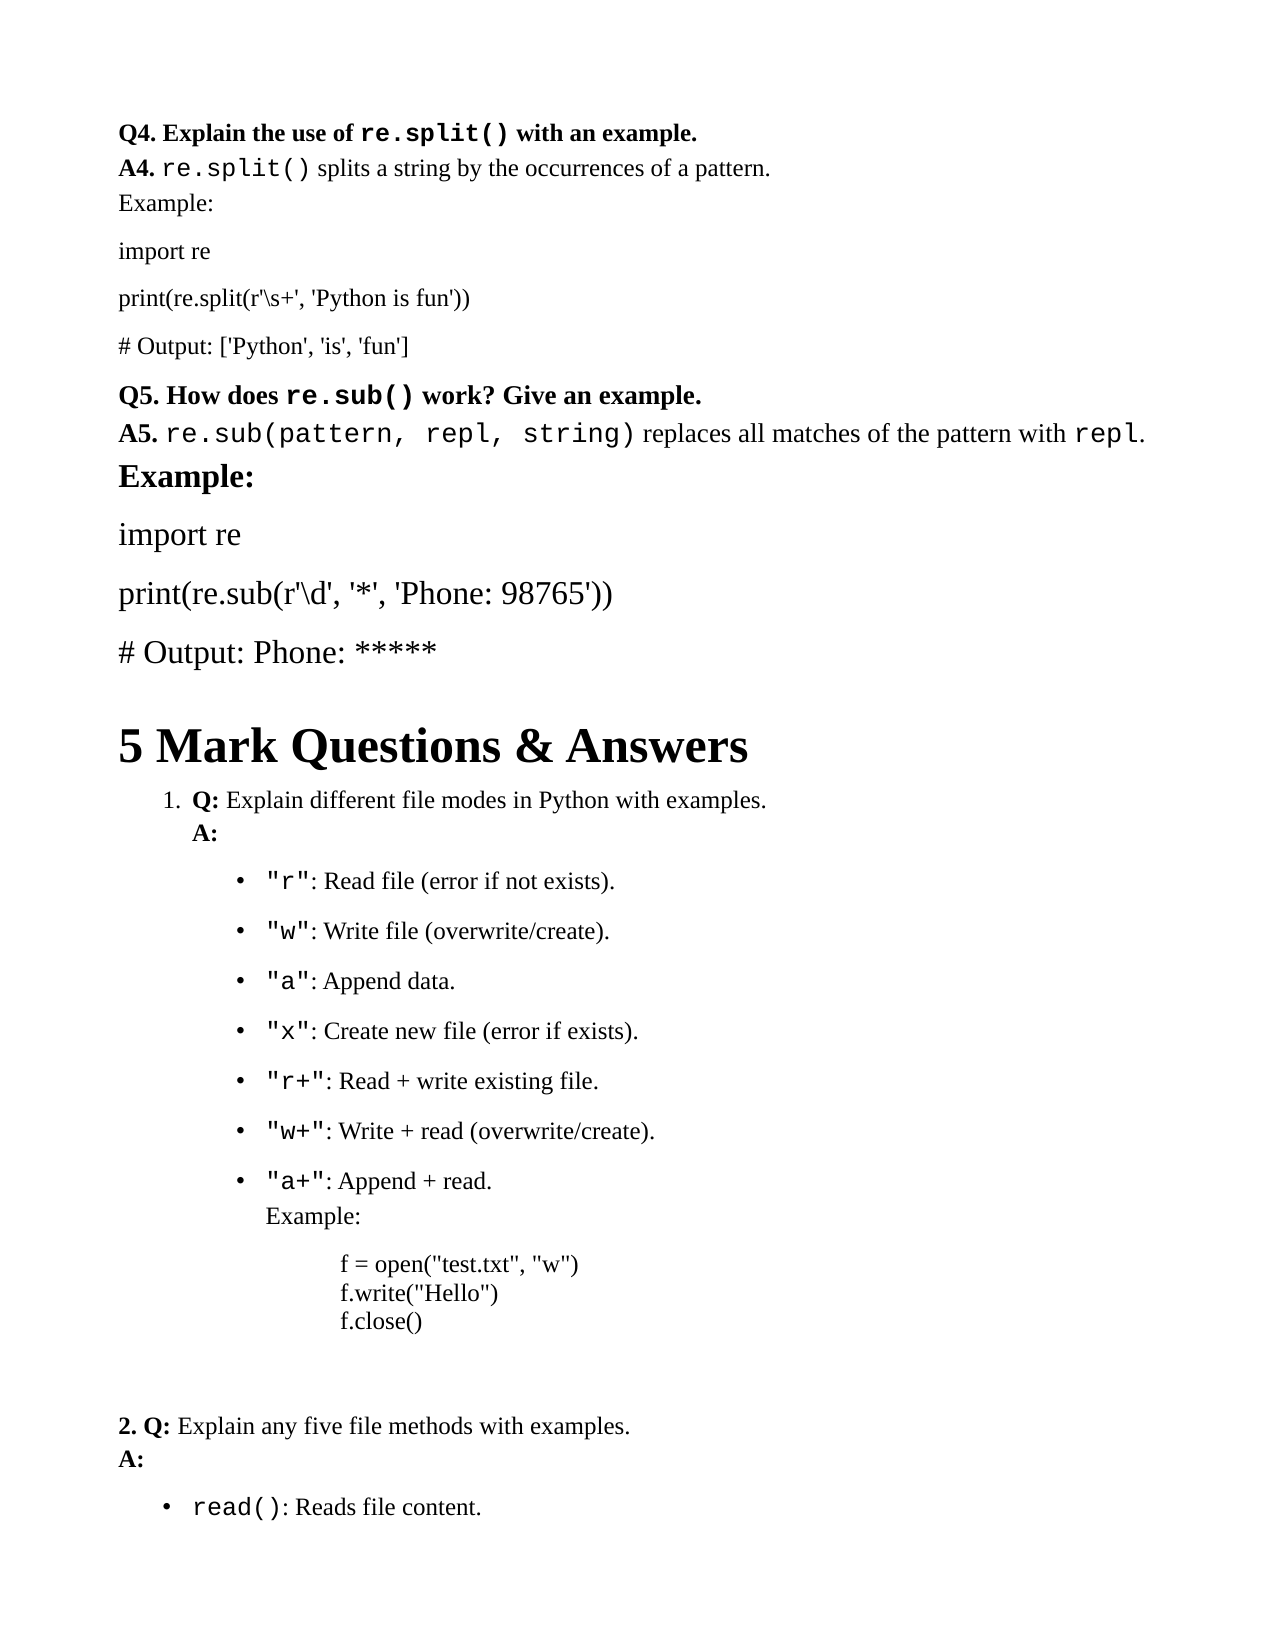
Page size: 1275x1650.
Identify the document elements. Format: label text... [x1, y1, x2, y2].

text 2. Q: Explain any five file methods with examples. A: [118, 1411, 1157, 1473]
subtitle 5 Mark Questions & Answers [118, 716, 1157, 773]
list read(): Reads file content. [162, 1492, 1157, 1523]
text print(re.split(r'\s+', 'Python is fun')) [118, 283, 1157, 312]
text Q5. How does re.sub() work? Give an example. A5. re.sub(pattern, repl, string) replaces all matches of the pattern with repl. Example: [118, 379, 1157, 494]
list "x": Create new file (error if exists). [236, 1016, 1157, 1047]
list "r": Read file (error if not exists). [236, 866, 1157, 897]
text f.write("Hello") [118, 1278, 1157, 1306]
list "a": Append data. [236, 966, 1157, 997]
text # Output: ['Python', 'is', 'fun'] [118, 331, 1157, 360]
text Q4. Explain the use of re.split() with an example. A4. re.split() splits a string by the occurrences of a pattern. Example: [118, 118, 1157, 217]
text f = open("test.txt", "w") [118, 1249, 1157, 1278]
list "w+": Write + read (overwrite/create). [236, 1116, 1157, 1147]
text f.close() [118, 1306, 1157, 1335]
text # Output: Phone: ***** [118, 632, 1157, 670]
text import re [118, 514, 1157, 553]
text import re [118, 236, 1157, 265]
list "r+": Read + write existing file. [236, 1066, 1157, 1097]
text print(re.sub(r'\d', '*', 'Phone: 98765')) [118, 573, 1157, 612]
list "a+": Append + read. Example: [236, 1166, 1157, 1230]
list "w": Write file (overwrite/create). [236, 916, 1157, 947]
list Q: Explain different file modes in Python with examples. A: [162, 786, 1157, 847]
